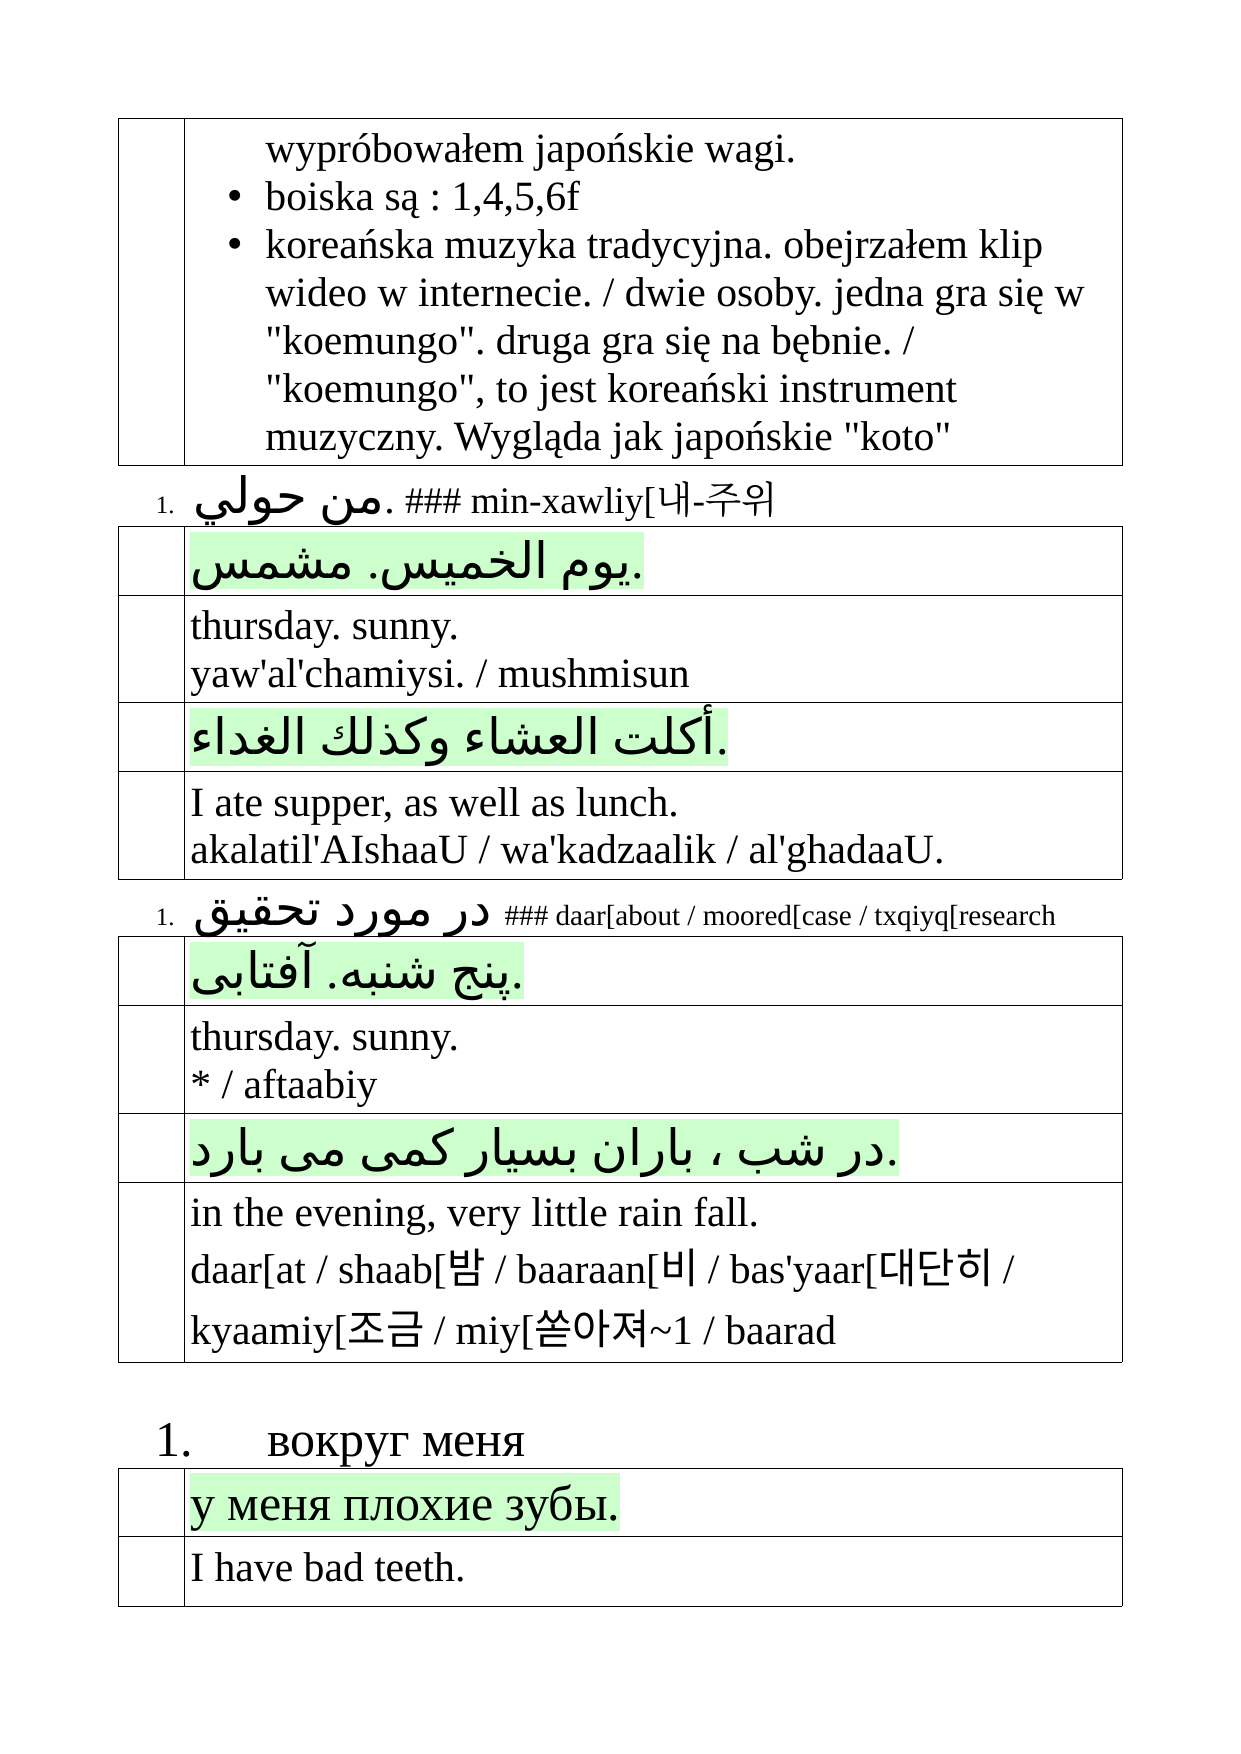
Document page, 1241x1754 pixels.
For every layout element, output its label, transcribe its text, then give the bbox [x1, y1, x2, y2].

list вокруг меня [156, 1410, 1122, 1467]
table_cell [119, 596, 184, 702]
table_header [119, 527, 184, 595]
table_cell در شب ، باران بسیار کمی می بارد. [185, 1114, 1122, 1182]
table_header wypróbowałem japońskie wagi. boiska są : 1,4,5,6f koreańska muzyka tradycyjna. obejrzałem klip wideo w internecie. / dwie osoby. jedna gra się w "koemungo". druga gra się na bębnie. / "koemungo", to jest koreański instrument muzyczny. Wygląda jak japońskie "koto" [185, 119, 1122, 465]
table_header يوم الخميس. مشمس. [185, 527, 1122, 595]
list در مورد تحقیق ### daar[about / moored[case / txqiyq[research [156, 880, 1122, 936]
table_cell [119, 1537, 184, 1606]
table_cell [119, 772, 184, 879]
list من حولي. ### min-xawliy[내-주위 [156, 466, 1122, 526]
table_header [119, 1469, 184, 1536]
table_cell [119, 1183, 184, 1362]
table_cell [119, 1006, 184, 1113]
table_cell thursday. sunny. yaw'al'chamiysi. / mushmisun [185, 596, 1122, 702]
table_cell I have bad teeth. [185, 1537, 1122, 1606]
table_cell [119, 1114, 184, 1182]
table_header [119, 119, 184, 465]
table_header [119, 937, 184, 1005]
table_header پنج شنبه. آفتابی. [185, 937, 1122, 1005]
table_cell I ate supper, as well as lunch. akalatil'AIshaaU / wa'kadzaalik / al'ghadaaU. [185, 772, 1122, 879]
table_cell in the evening, very little rain fall. daar[at / shaab[밤 / baaraan[비 / bas'yaar[대단히 / kyaamiy[조금 / miy[쏟아져~1 / baarad [185, 1183, 1122, 1362]
table_cell أكلت العشاء وكذلك الغداء. [185, 703, 1122, 771]
table_cell [119, 703, 184, 771]
table_cell thursday. sunny. * / aftaabiy [185, 1006, 1122, 1113]
table_header у меня плохие зубы. [185, 1469, 1122, 1536]
